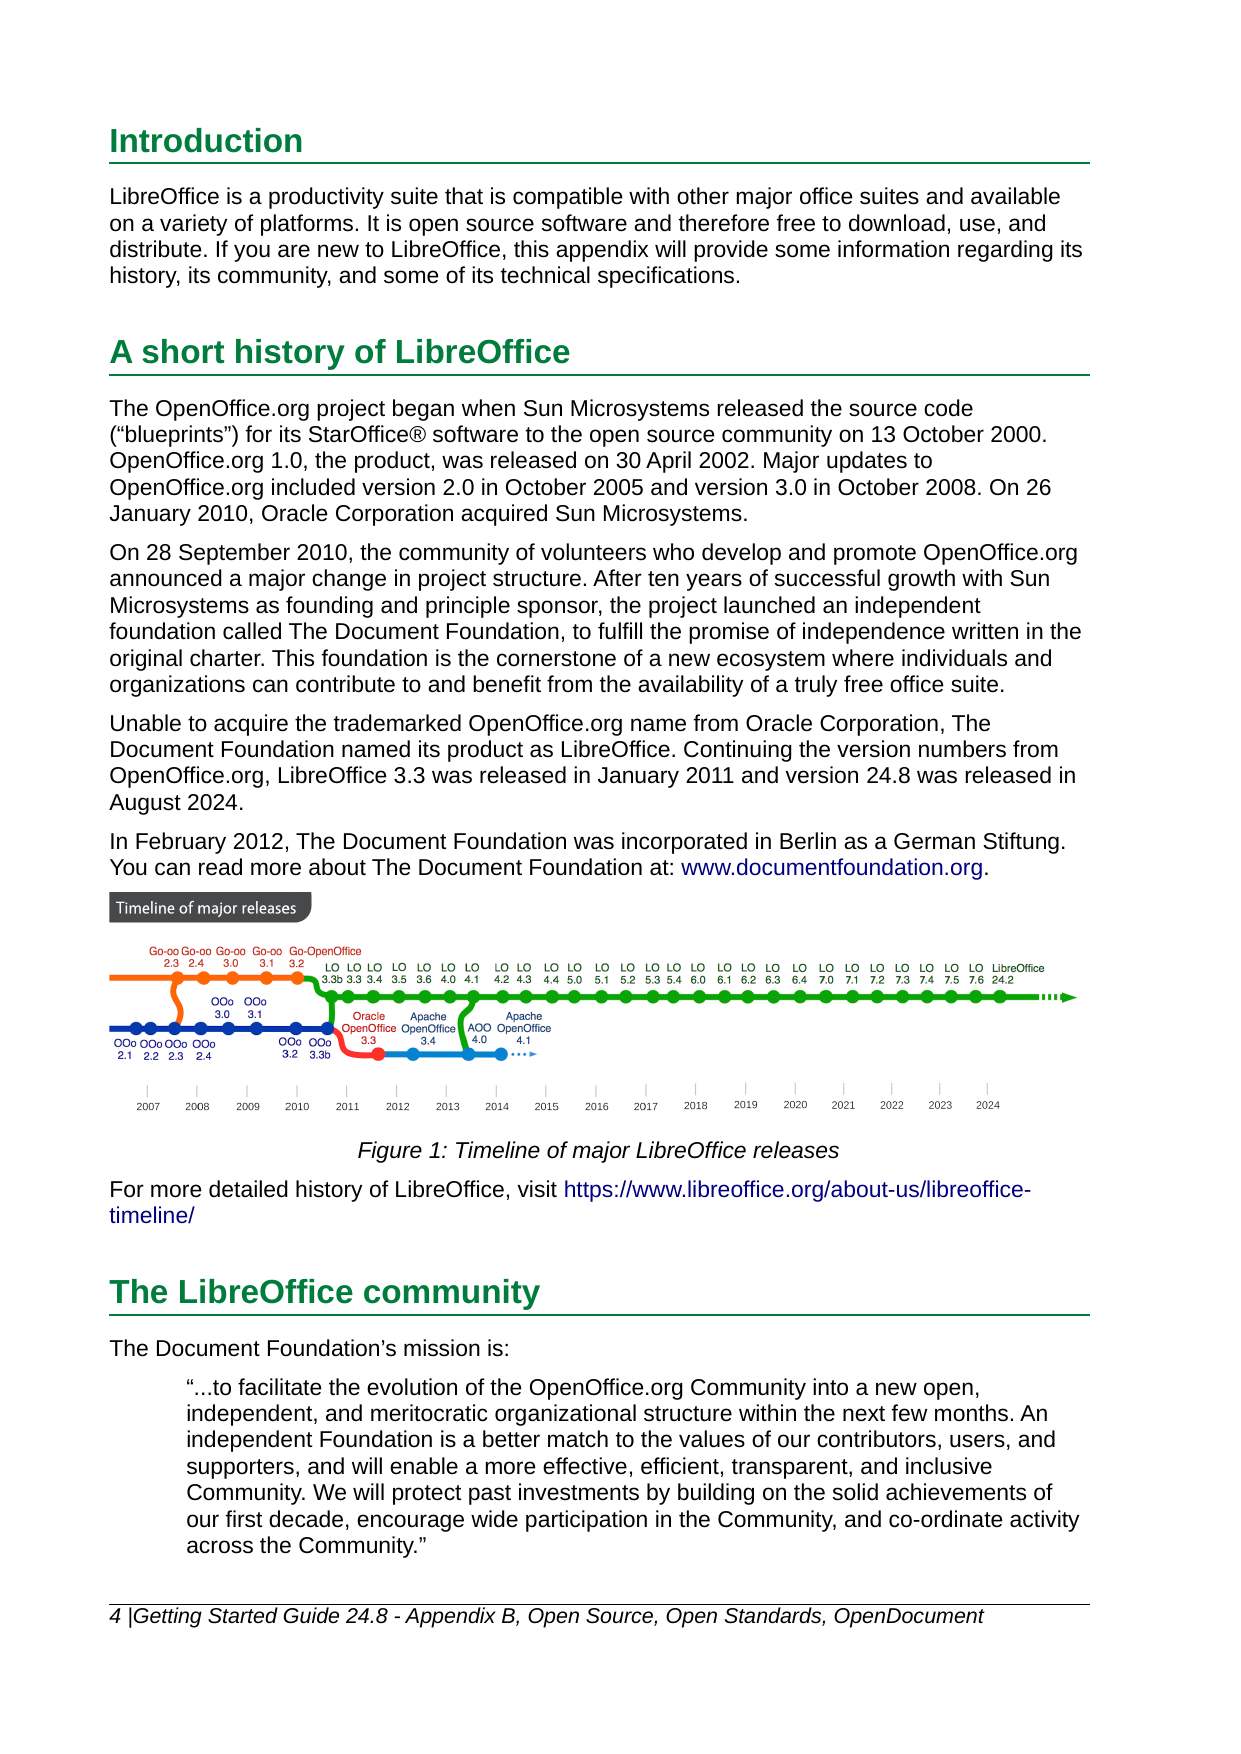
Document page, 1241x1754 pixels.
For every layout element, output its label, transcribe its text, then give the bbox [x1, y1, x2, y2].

text The OpenOffice.org project began when Sun Microsystems released the source code (“blueprints”) for its StarOffice® software to the open source community on 13 October 2000. OpenOffice.org 1.0, the product, was released on 30 April 2002. Major updates to OpenOffice.org included version 2.0 in October 2005 and version 3.0 in October 2008. On 26 January 2010, Oracle Corporation acquired Sun Microsystems. [109, 395, 1090, 527]
text For more detailed history of LibreOffice, visit https://www.libreoffice.org/about-us/libreoffice-timeline/ [109, 1176, 1090, 1229]
picture [109, 892, 1090, 1125]
text In February 2012, The Document Foundation was incorporated in Berlin as a German Stiftung. You can read more about The Document Foundation at: www.documentfoundation.org. [109, 828, 1090, 880]
text The Document Foundation’s mission is: [109, 1335, 1090, 1361]
subtitle The LibreOffice community [109, 1273, 1090, 1314]
text On 28 September 2010, the community of volunteers who develop and promote OpenOffice.org announced a major change in project structure. After ten years of successful growth with Sun Microsystems as founding and principle sponsor, the project launched an independent foundation called The Document Foundation, to fulfill the promise of independence written in the original charter. This foundation is the cornerstone of a new ecosystem where individuals and organizations can contribute to and benefit from the availability of a truly free office suite. [109, 539, 1090, 697]
text “...to facilitate the evolution of the OpenOffice.org Community into a new open, independent, and meritocratic organizational structure within the next few months. An independent Foundation is a better match to the values of our contributors, users, and supporters, and will enable a more effective, efficient, transparent, and inclusive Community. We will protect past investments by building on the solid achievements of our first decade, encourage wide participation in the Community, and co-ordinate activity across the Community.” [186, 1374, 1090, 1558]
text Unable to acquire the trademarked OpenOffice.org name from Oracle Corporation, The Document Foundation named its product as LibreOffice. Continuing the version numbers from OpenOffice.org, LibreOffice 3.3 was released in January 2011 and version 24.8 was released in August 2024. [109, 710, 1090, 815]
subtitle A short history of LibreOffice [109, 332, 1090, 374]
subtitle Introduction [109, 121, 1090, 162]
text LibreOffice is a productivity suite that is compatible with other major office suites and available on a variety of platforms. It is open source software and therefore free to download, use, and distribute. If you are new to LibreOffice, this appendix will provide some information regarding its history, its community, and some of its technical specifications. [109, 183, 1090, 289]
text Figure 1: Timeline of major LibreOffice releases [109, 1137, 1090, 1164]
